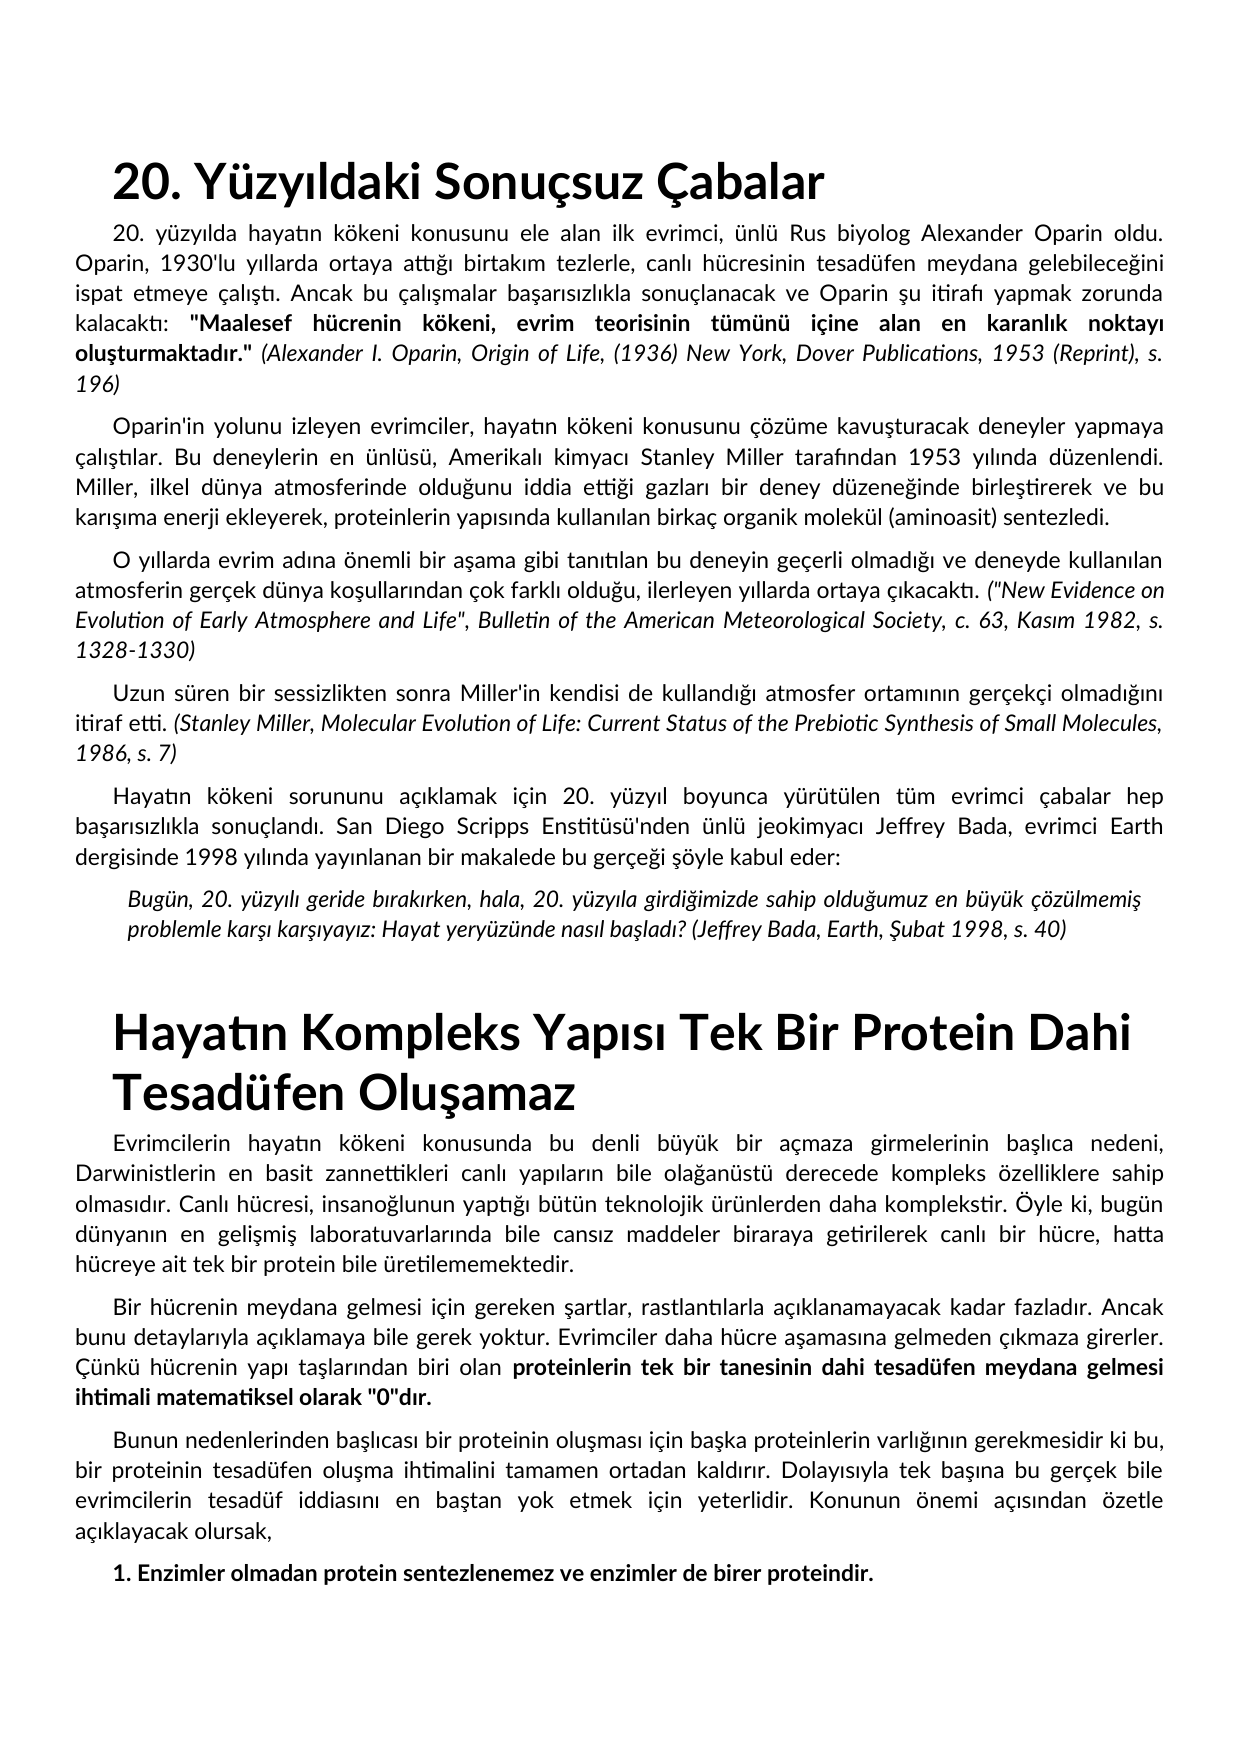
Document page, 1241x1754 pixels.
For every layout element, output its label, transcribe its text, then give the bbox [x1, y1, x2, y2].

text Hayatın kökeni sorununu açıklamak için 20. yüzyıl boyunca yürütülen tüm evrimci çabalar hep başarısızlıkla sonuçlandı. San Diego Scripps Enstitüsü'nden ünlü jeokimyacı Jeffrey Bada, evrimci Earth dergisinde 1998 yılında yayınlanan bir makalede bu gerçeği şöyle kabul eder: [75, 782, 1165, 870]
text Bir hücrenin meydana gelmesi için gereken şartlar, rastlantılarla açıklanamayacak kadar fazladır. Ancak bunu detaylarıyla açıklamaya bile gerek yoktur. Evrimciler daha hücre aşamasına gelmeden çıkmaza girerler. Çünkü hücrenin yapı taşlarından biri olan proteinlerin tek bir tanesinin dahi tesadüfen meydana gelmesi ihtimali matematiksel olarak "0"dır. [75, 1292, 1165, 1411]
text Bugün, 20. yüzyılı geride bırakırken, hala, 20. yüzyıla girdiğimizde sahip olduğumuz en büyük çözülmemiş problemle karşı karşıyayız: Hayat yeryüzünde nasıl başladı? (Jeffrey Bada, Earth, Şubat 1998, s. 40) [127, 885, 1143, 943]
text 20. yüzyılda hayatın kökeni konusunu ele alan ilk evrimci, ünlü Rus biyolog Alexander Oparin oldu. Oparin, 1930'lu yıllarda ortaya attığı birtakım tezlerle, canlı hücresinin tesadüfen meydana gelebileceğini ispat etmeye çalıştı. Ancak bu çalışmalar başarısızlıkla sonuçlanacak ve Oparin şu itirafı yapmak zorunda kalacaktı: "Maalesef hücrenin kökeni, evrim teorisinin tümünü içine alan en karanlık noktayı oluşturmaktadır." (Alexander I. Oparin, Origin of Life, (1936) New York, Dover Publications, 1953 (Reprint), s. 196) [75, 218, 1165, 397]
text Bunun nedenlerinden başlıcası bir proteinin oluşması için başka proteinlerin varlığının gerekmesidir ki bu, bir proteinin tesadüfen oluşma ihtimalini tamamen ortadan kaldırır. Dolayısıyla tek başına bu gerçek bile evrimcilerin tesadüf iddiasını en baştan yok etmek için yeterlidir. Konunun önemi açısından özetle açıklayacak olursak, [75, 1426, 1165, 1544]
text 1. Enzimler olmadan protein sentezlenemez ve enzimler de birer proteindir. [75, 1559, 1165, 1587]
subtitle 20. Yüzyıldaki Sonuçsuz Çabalar [112, 150, 1165, 210]
text Oparin'in yolunu izleyen evrimciler, hayatın kökeni konusunu çözüme kavuşturacak deneyler yapmaya çalıştılar. Bu deneylerin en ünlüsü, Amerikalı kimyacı Stanley Miller tarafından 1953 yılında düzenlendi. Miller, ilkel dünya atmosferinde olduğunu iddia ettiği gazları bir deney düzeneğinde birleştirerek ve bu karışıma enerji ekleyerek, proteinlerin yapısında kullanılan birkaç organik molekül (aminoasit) sentezledi. [75, 412, 1165, 530]
text Uzun süren bir sessizlikten sonra Miller'in kendisi de kullandığı atmosfer ortamının gerçekçi olmadığını itiraf etti. (Stanley Miller, Molecular Evolution of Life: Current Status of the Prebiotic Synthesis of Small Molecules, 1986, s. 7) [75, 679, 1165, 767]
text O yıllarda evrim adına önemli bir aşama gibi tanıtılan bu deneyin geçerli olmadığı ve deneyde kullanılan atmosferin gerçek dünya koşullarından çok farklı olduğu, ilerleyen yıllarda ortaya çıkacaktı. ("New Evidence on Evolution of Early Atmosphere and Life", Bulletin of the American Meteorological Society, c. 63, Kasım 1982, s. 1328-1330) [75, 545, 1165, 663]
subtitle Hayatın Kompleks Yapısı Tek Bir Protein Dahi Tesadüfen Oluşamaz [112, 1001, 1165, 1121]
text Evrimcilerin hayatın kökeni konusunda bu denli büyük bir açmaza girmelerinin başlıca nedeni, Darwinistlerin en basit zannettikleri canlı yapıların bile olağanüstü derecede kompleks özelliklere sahip olmasıdır. Canlı hücresi, insanoğlunun yaptığı bütün teknolojik ürünlerden daha komplekstir. Öyle ki, bugün dünyanın en gelişmiş laboratuvarlarında bile cansız maddeler biraraya getirilerek canlı bir hücre, hatta hücreye ait tek bir protein bile üretilememektedir. [75, 1129, 1165, 1277]
